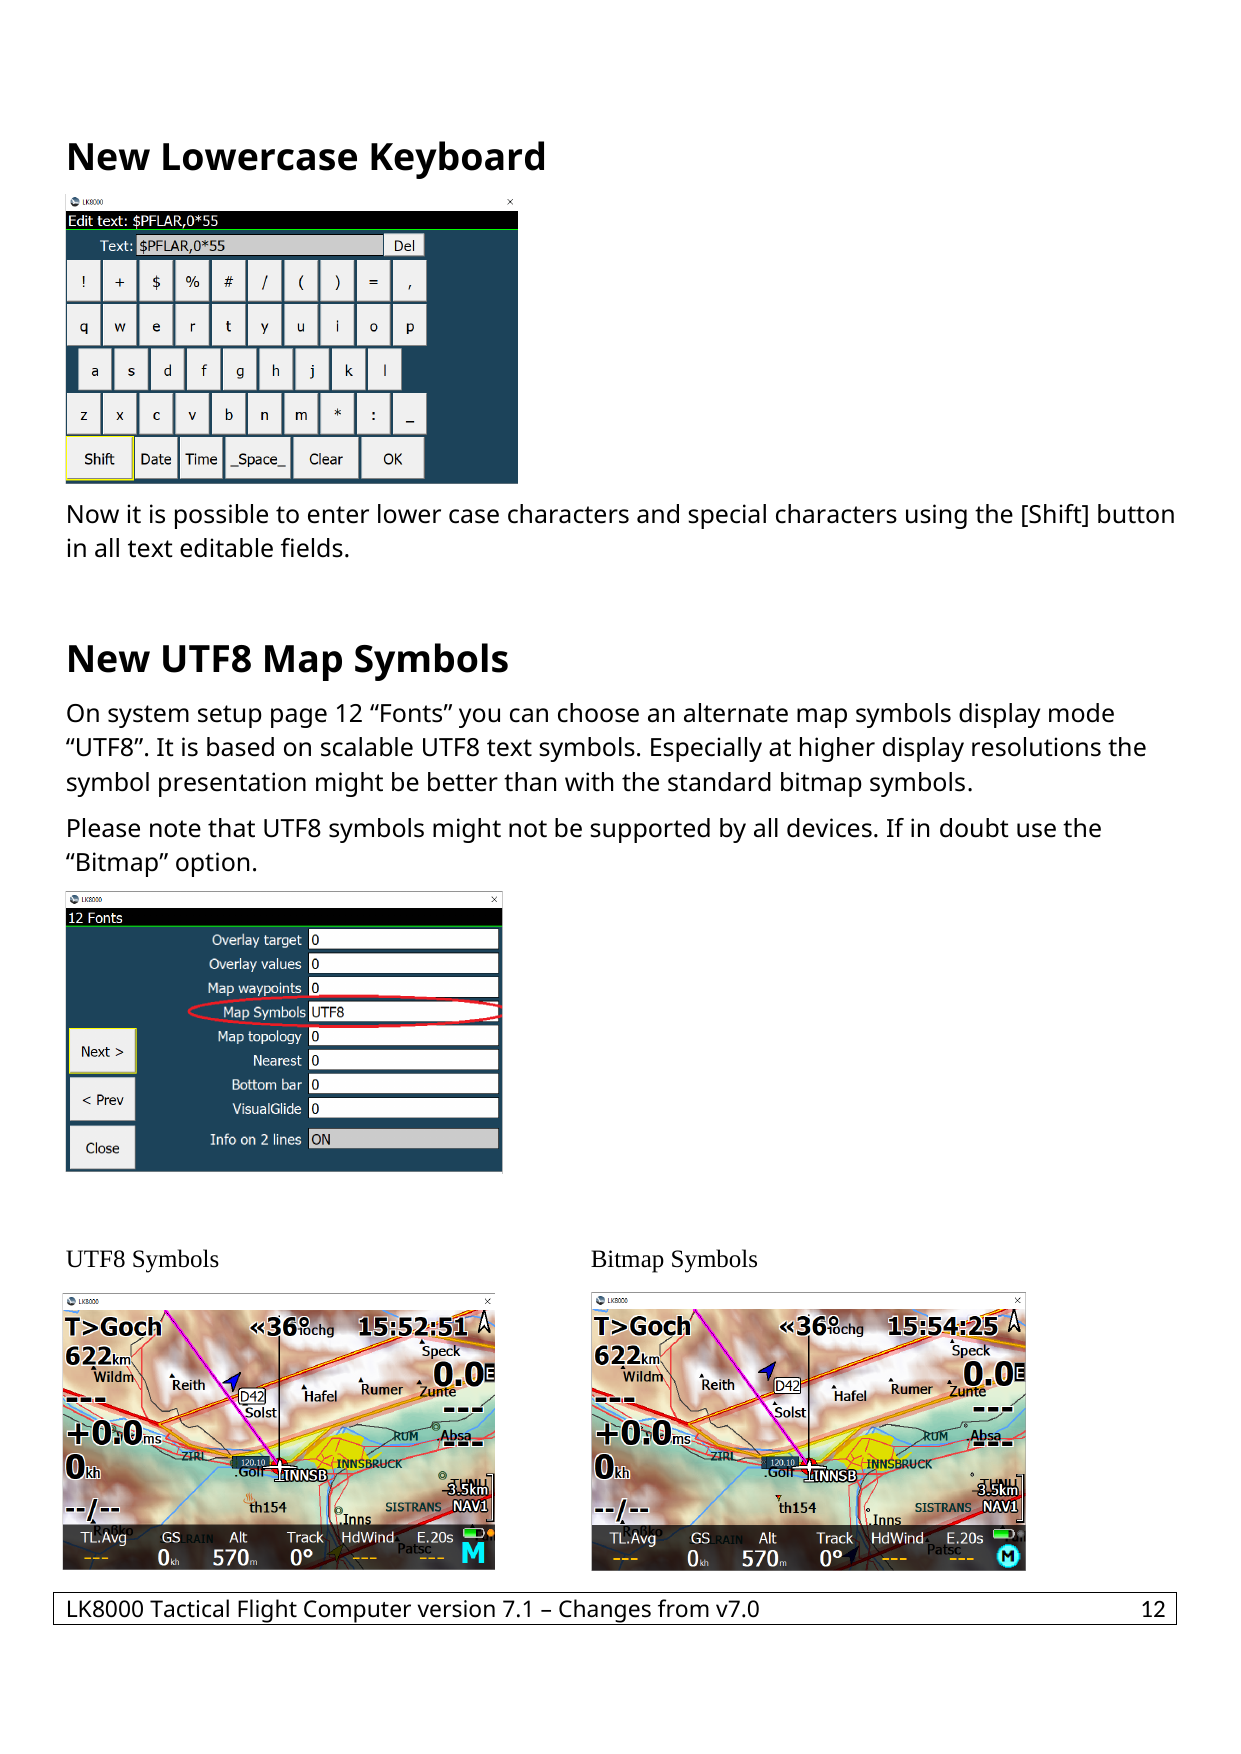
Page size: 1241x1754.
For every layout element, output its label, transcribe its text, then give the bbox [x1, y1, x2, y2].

subtitle New Lowercase Keyboard [66, 131, 1181, 182]
picture [65, 194, 518, 484]
picture [591, 1292, 1026, 1571]
text On system setup page 12 “Fonts” you can choose an alternate map symbols display mode “UTF8”. It is based on scalable UTF8 text symbols. Especially at higher display resolutions the symbol presentation might be better than with the standard bitmap symbols. [66, 696, 1181, 798]
picture [65, 891, 504, 1174]
text UTF8 Symbols Bitmap Symbols [66, 1244, 1181, 1272]
picture [62, 1293, 495, 1570]
text Please note that UTF8 symbols might not be supported by all devices. If in doubt use the “Bitmap” option. [66, 811, 1181, 879]
subtitle New UTF8 Map Symbols [66, 632, 1181, 683]
text [66, 75, 1181, 106]
text Now it is possible to enter lower case characters and special characters using the [Shift] button in all text editable fields. [66, 496, 1181, 564]
